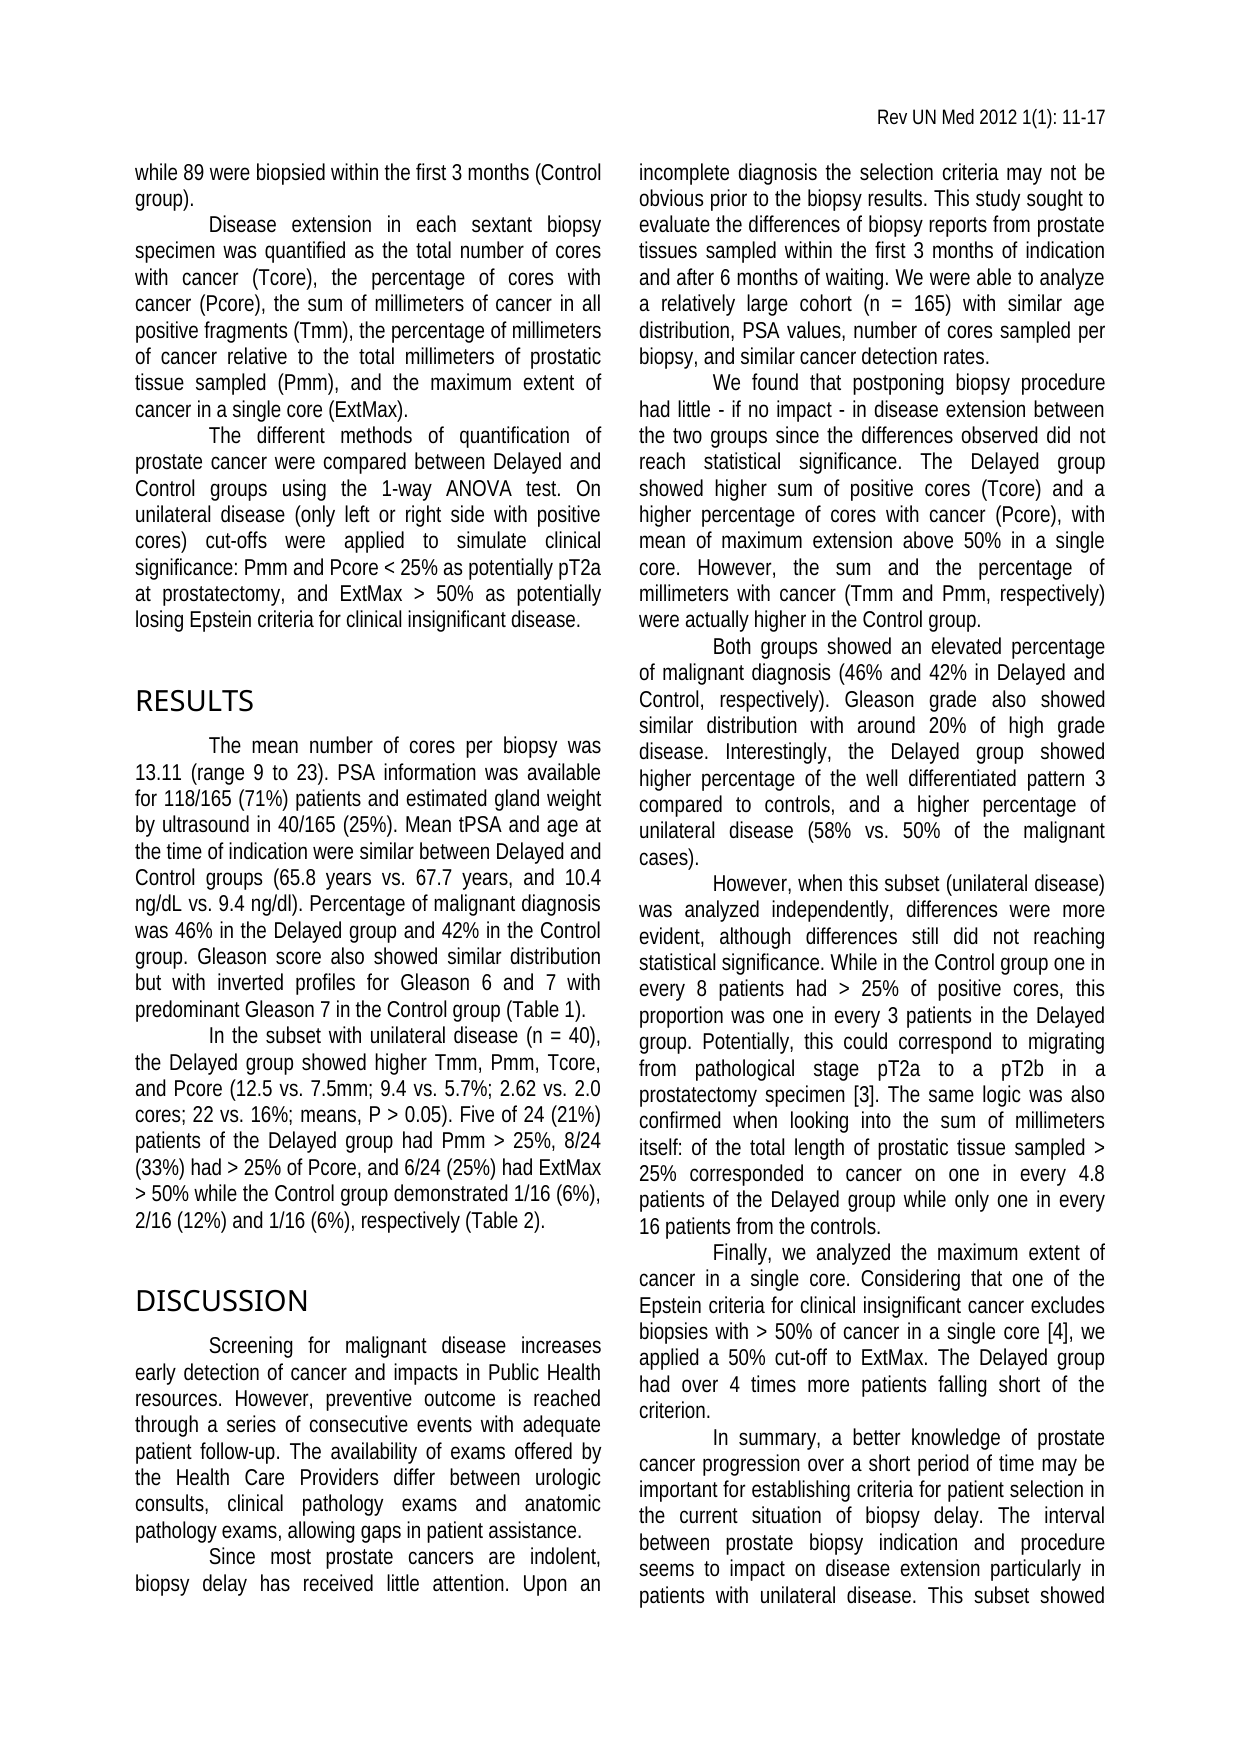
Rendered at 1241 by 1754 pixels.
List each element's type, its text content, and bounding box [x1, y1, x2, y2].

text Both groups showed an elevated percentage of malignant diagnosis (46% and 42% in Delayed and Control, respectively). Gleason grade also showed similar distribution with around 20% of high grade disease. Interestingly, the Delayed group showed higher percentage of the well differentiated pattern 3 compared to controls, and a higher percentage of unilateral disease (58% vs. 50% of the malignant cases). [639, 633, 1106, 870]
text Since most prostate cancers are indolent, biopsy delay has received little attention. Upon an [135, 1543, 601, 1596]
text Screening for malignant disease increases early detection of cancer and impacts in Public Health resources. However, preventive outcome is reached through a series of consecutive events with adequate patient follow-up. The availability of exams offered by the Health Care Providers differ between urologic consults, clinical pathology exams and anatomic pathology exams, allowing gaps in patient assistance. [135, 1332, 601, 1543]
text Finally, we analyzed the maximum extent of cancer in a single core. Considering that one of the Epstein criteria for clinical insignificant cancer excludes biopsies with > 50% of cancer in a single core [4], we applied a 50% cut-off to ExtMax. The Delayed group had over 4 times more patients falling short of the criterion. [639, 1239, 1106, 1423]
subtitle RESULTS [135, 680, 601, 720]
text while 89 were biopsied within the first 3 months (Control group). [135, 158, 601, 211]
text The different methods of quantification of prostate cancer were compared between Delayed and Control groups using the 1-way ANOVA test. On unilateral disease (only left or right side with positive cores) cut-offs were applied to simulate clinical significance: Pmm and Pcore < 25% as potentially pT2a at prostatectomy, and ExtMax > 50% as potentially losing Epstein criteria for clinical insignificant disease. [135, 422, 601, 633]
text However, when this subset (unilateral disease) was analyzed independently, differences were more evident, although differences still did not reaching statistical significance. While in the Control group one in every 8 patients had > 25% of positive cores, this proportion was one in every 3 patients in the Delayed group. Potentially, this could correspond to migrating from pathological stage pT2a to a pT2b in a prostatectomy specimen [3]. The same logic was also confirmed when looking into the sum of millimeters itself: of the total length of prostatic tissue sampled > 25% corresponded to cancer on one in every 4.8 patients of the Delayed group while only one in every 16 patients from the controls. [639, 870, 1106, 1239]
text In summary, a better knowledge of prostate cancer progression over a short period of time may be important for establishing criteria for patient selection in the current situation of biopsy delay. The interval between prostate biopsy indication and procedure seems to impact on disease extension particularly in patients with unilateral disease. This subset showed [639, 1423, 1106, 1608]
text In the subset with unilateral disease (n = 40), the Delayed group showed higher Tmm, Pmm, Tcore, and Pcore (12.5 vs. 7.5mm; 9.4 vs. 5.7%; 2.62 vs. 2.0 cores; 22 vs. 16%; means, P > 0.05). Five of 24 (21%) patients of the Delayed group had Pmm > 25%, 8/24 (33%) had > 25% of Pcore, and 6/24 (25%) had ExtMax > 50% while the Control group demonstrated 1/16 (6%), 2/16 (12%) and 1/16 (6%), respectively (Table 2). [135, 1022, 601, 1233]
text Disease extension in each sextant biopsy specimen was quantified as the total number of cores with cancer (Tcore), the percentage of cores with cancer (Pcore), the sum of millimeters of cancer in all positive fragments (Tmm), the percentage of millimeters of cancer relative to the total millimeters of prostatic tissue sampled (Pmm), and the maximum extent of cancer in a single core (ExtMax). [135, 211, 601, 422]
text We found that postponing biopsy procedure had little - if no impact - in disease extension between the two groups since the differences observed did not reach statistical significance. The Delayed group showed higher sum of positive cores (Tcore) and a higher percentage of cores with cancer (Pcore), with mean of maximum extension above 50% in a single core. However, the sum and the percentage of millimeters with cancer (Tmm and Pmm, respectively) were actually higher in the Control group. [639, 369, 1106, 633]
text The mean number of cores per biopsy was 13.11 (range 9 to 23). PSA information was available for 118/165 (71%) patients and estimated gland weight by ultrasound in 40/165 (25%). Mean tPSA and age at the time of indication were similar between Delayed and Control groups (65.8 years vs. 67.7 years, and 10.4 ng/dL vs. 9.4 ng/dl). Percentage of malignant diagnosis was 46% in the Delayed group and 42% in the Control group. Gleason score also showed similar distribution but with inverted profiles for Gleason 6 and 7 with predominant Gleason 7 in the Control group (Table 1). [135, 732, 601, 1022]
subtitle DISCUSSION [135, 1280, 601, 1320]
text incomplete diagnosis the selection criteria may not be obvious prior to the biopsy results. This study sought to evaluate the differences of biopsy reports from prostate tissues sampled within the first 3 months of indication and after 6 months of waiting. We were able to analyze a relatively large cohort (n = 165) with similar age distribution, PSA values, number of cores sampled per biopsy, and similar cancer detection rates. [639, 158, 1106, 369]
